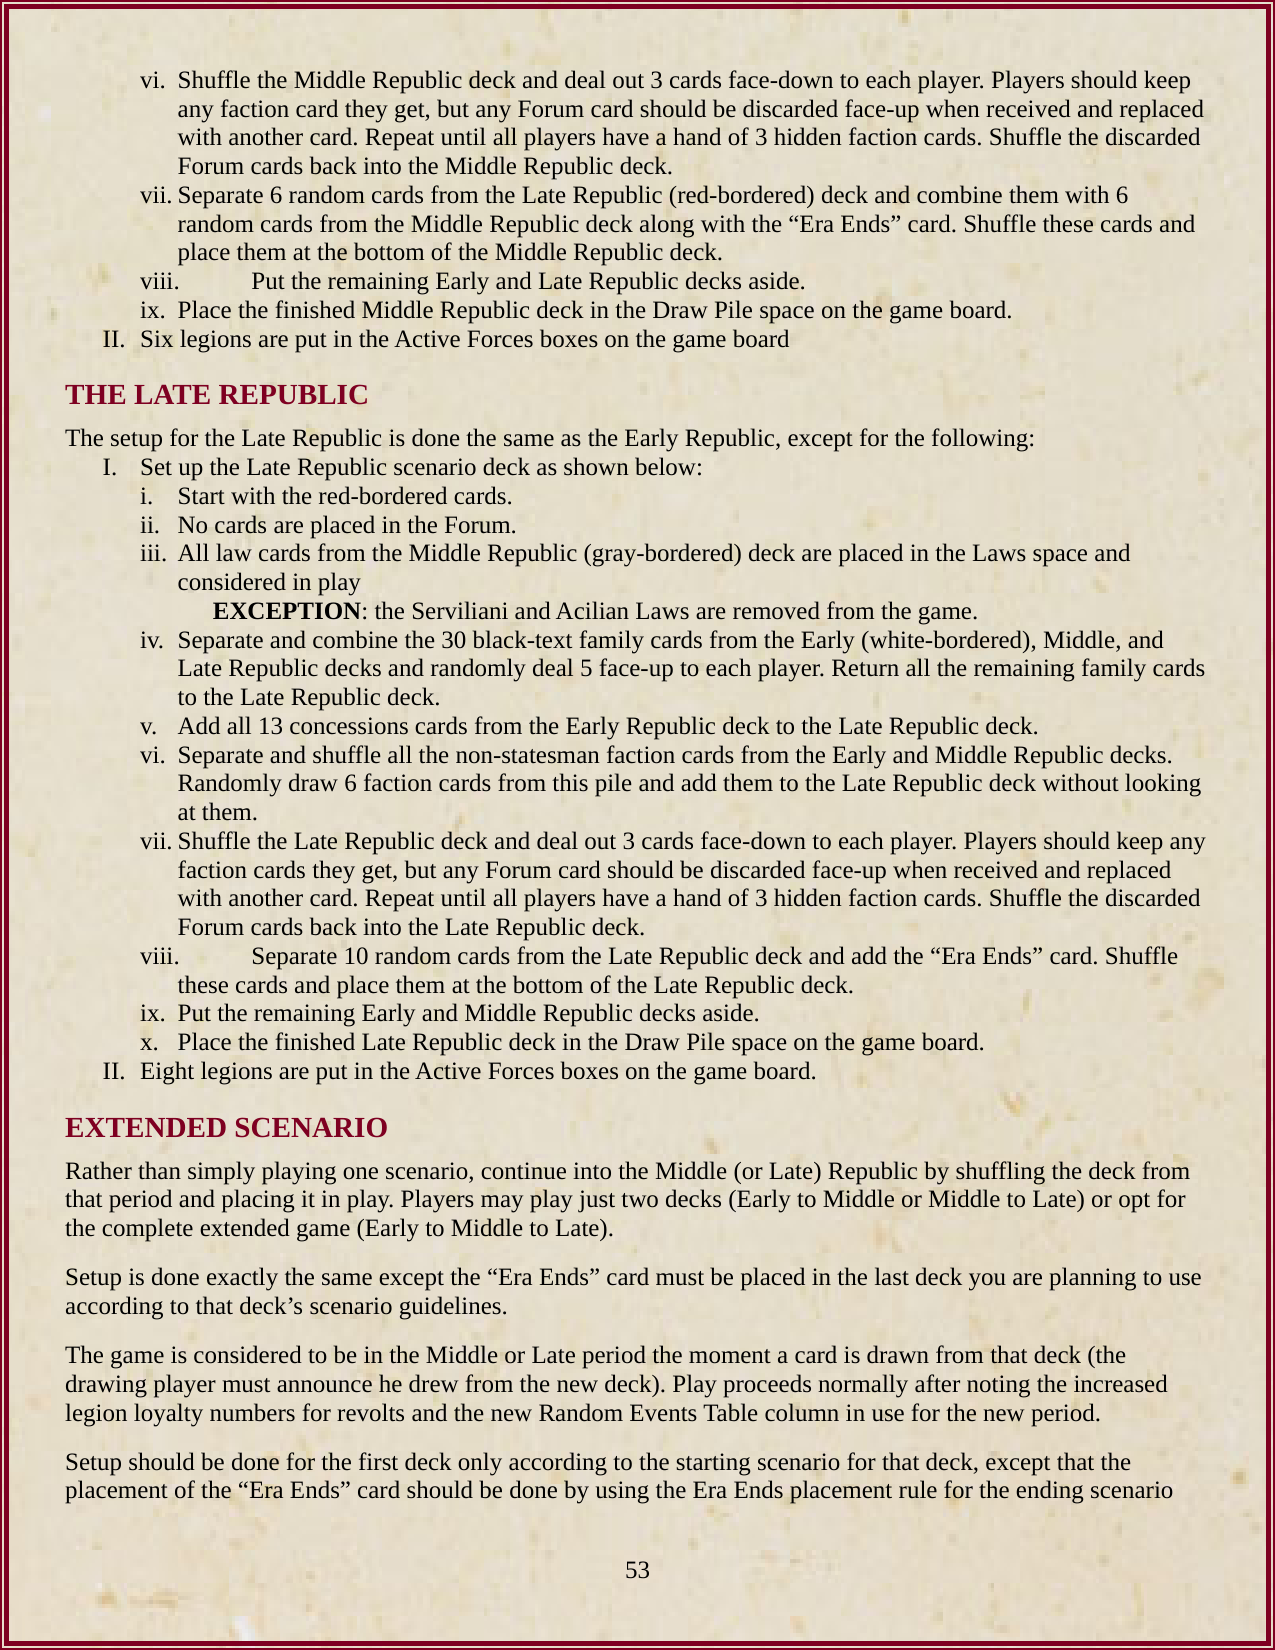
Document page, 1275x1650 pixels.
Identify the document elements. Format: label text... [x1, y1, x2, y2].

list Shuffle the Late Republic deck and deal out 3 cards face-down to each player. Players should keep any faction cards they get, but any Forum card should be discarded face-up when received and replaced with another card. Repeat until all players have a hand of 3 hidden faction cards. Shuffle the discarded Forum cards back into the Late Republic deck. [140, 826, 1210, 941]
list Separate 10 random cards from the Late Republic deck and add the “Era Ends” card. Shuffle these cards and place them at the bottom of the Late Republic deck. [140, 941, 1210, 998]
list Set up the Late Republic scenario deck as shown below: [102, 452, 1210, 481]
list All law cards from the Middle Republic (gray-bordered) deck are placed in the Laws space and considered in play [140, 538, 1210, 596]
picture [2, 2, 1273, 1648]
text Setup should be done for the first deck only according to the starting scenario for that deck, except that the placement of the “Era Ends” card should be done by using the Era Ends placement rule for the ending scenario [65, 1447, 1210, 1504]
list Separate and combine the 30 black-text family cards from the Early (white-bordered), Middle, and Late Republic decks and randomly deal 5 face-up to each player. Return all the remaining family cards to the Late Republic deck. [140, 625, 1210, 711]
text EXTENDED SCENARIO [65, 1110, 1210, 1143]
list Separate 6 random cards from the Late Republic (red-bordered) deck and combine them with 6 random cards from the Middle Republic deck along with the “Era Ends” card. Shuffle these cards and place them at the bottom of the Middle Republic deck. [140, 180, 1210, 266]
list Put the remaining Early and Middle Republic decks aside. [140, 998, 1210, 1027]
list Separate and shuffle all the non-statesman faction cards from the Early and Middle Republic decks. Randomly draw 6 faction cards from this pile and add them to the Late Republic deck without looking at them. [140, 740, 1210, 826]
list Add all 13 concessions cards from the Early Republic deck to the Late Republic deck. [140, 711, 1210, 740]
list Six legions are put in the Active Forces boxes on the game board [102, 324, 1210, 352]
list No cards are placed in the Forum. [140, 510, 1210, 538]
list Start with the red-bordered cards. [140, 481, 1210, 510]
text Setup is done exactly the same except the “Era Ends” card must be placed in the last deck you are planning to use according to that deck’s scenario guidelines. [65, 1262, 1210, 1320]
text THE LATE REPUBLIC [65, 377, 1210, 411]
list Shuffle the Middle Republic deck and deal out 3 cards face-down to each player. Players should keep any faction card they get, but any Forum card should be discarded face-up when received and replaced with another card. Repeat until all players have a hand of 3 hidden faction cards. Shuffle the discarded Forum cards back into the Middle Republic deck. [140, 65, 1210, 180]
list Place the finished Late Republic deck in the Draw Pile space on the game board. [140, 1027, 1210, 1056]
list Place the finished Middle Republic deck in the Draw Pile space on the game board. [140, 295, 1210, 324]
text EXCEPTION: the Serviliani and Acilian Laws are removed from the game. [65, 596, 1210, 625]
text Rather than simply playing one scenario, continue into the Middle (or Late) Republic by shuffling the deck from that period and placing it in play. Players may play just two decks (Early to Middle or Middle to Late) or opt for the complete extended game (Early to Middle to Late). [65, 1156, 1210, 1242]
text The setup for the Late Republic is done the same as the Early Republic, except for the following: [65, 423, 1210, 452]
text The game is considered to be in the Middle or Late period the moment a card is drawn from that deck (the drawing player must announce he drew from the new deck). Play proceeds normally after noting the increased legion loyalty numbers for revolts and the new Random Events Table column in use for the new period. [65, 1340, 1210, 1426]
list Eight legions are put in the Active Forces boxes on the game board. [102, 1056, 1210, 1085]
list Put the remaining Early and Late Republic decks aside. [140, 266, 1210, 295]
